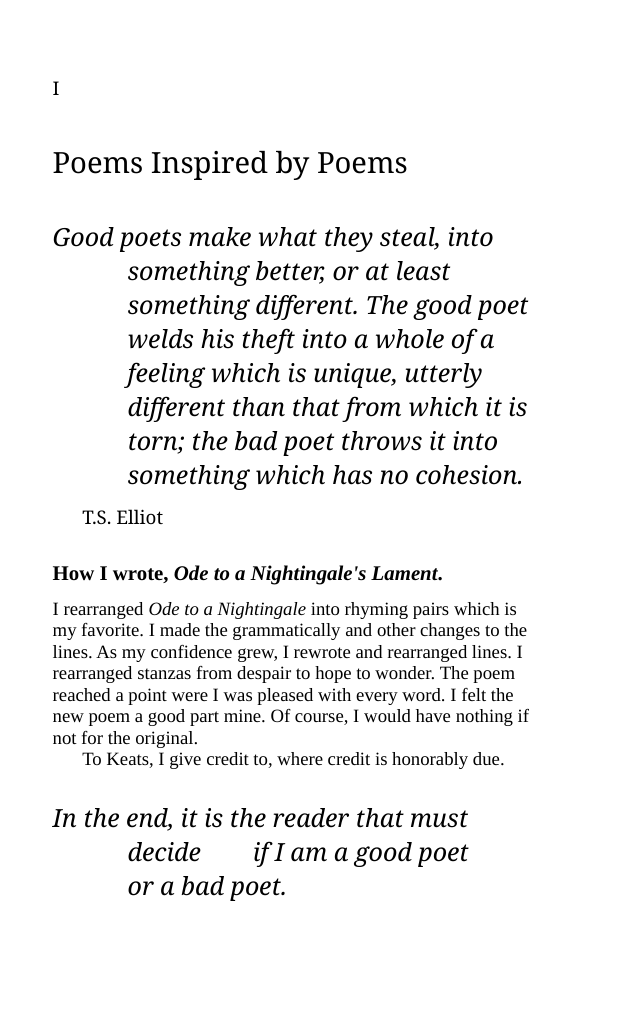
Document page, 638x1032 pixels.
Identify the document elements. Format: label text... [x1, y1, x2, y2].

text I rearranged Ode to a Nightingale into rhyming pairs which is my favorite. I made the grammatically and other changes to the lines. As my confidence grew, I rewrote and rearranged lines. I rearranged stanzas from despair to hope to wonder. The poem reached a point were I was pleased with every word. I felt the new poem a good part mine. Of course, I would have nothing if not for the original. [52, 597, 540, 748]
subtitle In the end, it is the reader that must decide if I am a good poet or a bad poet. [52, 801, 540, 903]
text To Keats, I give credit to, where credit is honorably due. [52, 748, 540, 770]
text T.S. Elliot [52, 504, 540, 530]
subtitle Good poets make what they steal, into something better, or at least something different. The good poet welds his theft into a whole of a feeling which is unique, utterly different than that from which it is torn; the bad poet throws it into something which has no cohesion. [52, 219, 540, 492]
subtitle How I wrote, Ode to a Nightingale's Lament. [52, 561, 540, 585]
subtitle Poems Inspired by Poems [52, 142, 540, 182]
